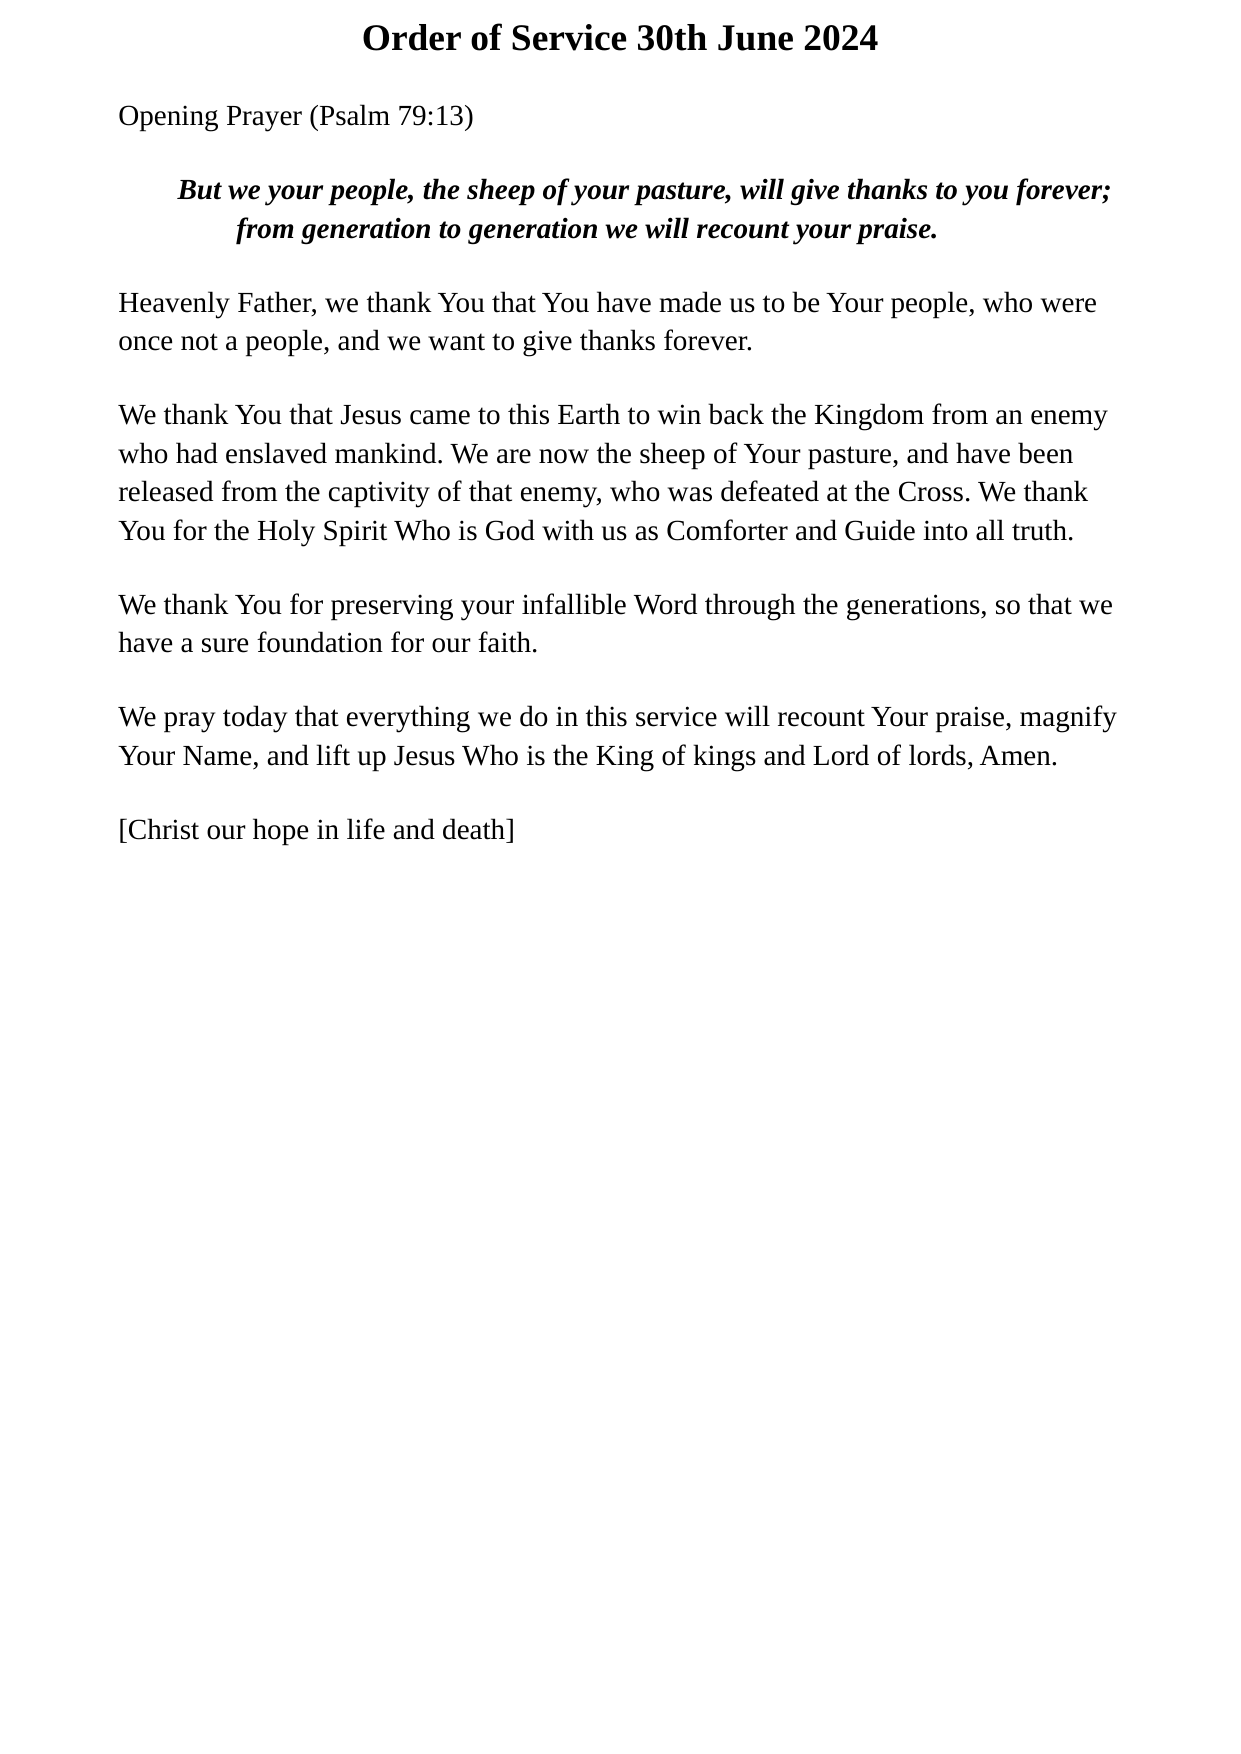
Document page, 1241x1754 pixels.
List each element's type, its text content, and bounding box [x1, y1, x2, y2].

text We pray today that everything we do in this service will recount Your praise, magnify Your Name, and lift up Jesus Who is the King of kings and Lord of lords, Amen. [118, 699, 1122, 772]
text We thank You that Jesus came to this Earth to win back the Kingdom from an enemy who had enslaved mankind. We are now the sheep of Your pasture, and have been released from the captivity of that enemy, who was defeated at the Cross. We thank You for the Holy Spirit Who is God with us as Comforter and Guide into all truth. [118, 397, 1122, 547]
text Opening Prayer (‭Psalm 79:13) [118, 98, 1122, 132]
text We thank You for preserving your infallible Word through the generations, so that we have a sure foundation for our faith. [118, 587, 1122, 659]
text [Christ our hope in life and death] [118, 812, 1122, 846]
text Heavenly Father, we thank You that You have made us to be Your people, who were once not a people, and we want to give thanks forever. [118, 285, 1122, 357]
text But we your people, the sheep of your pasture, will give thanks to you forever; from generation to generation we will recount your praise. [177, 172, 1122, 244]
